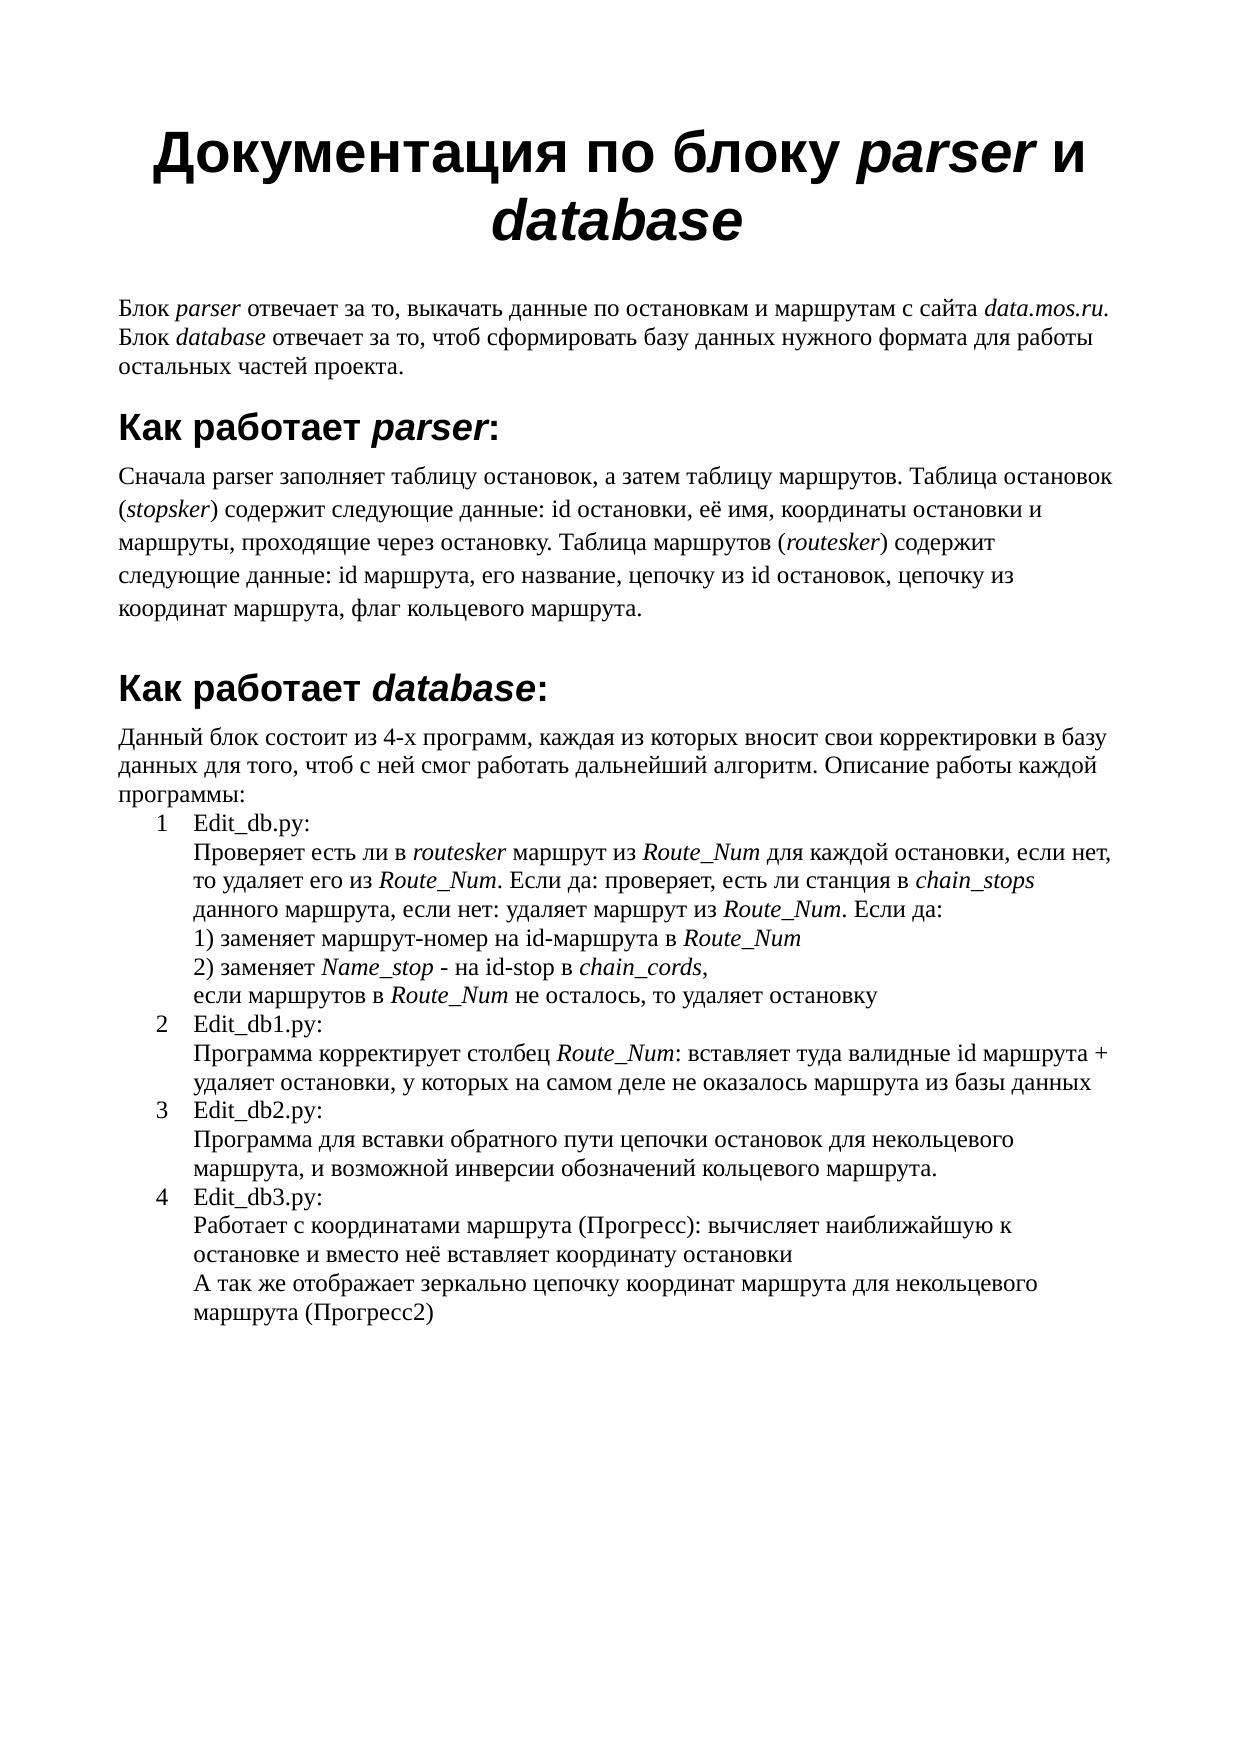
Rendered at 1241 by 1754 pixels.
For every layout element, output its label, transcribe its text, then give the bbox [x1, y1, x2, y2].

list Edit_db.py: Проверяет есть ли в routesker маршрут из Route_Num для каждой остановки, если нет, то удаляет его из Route_Num. Если да: проверяет, есть ли станция в chain_stops данного маршрута, если нет: удаляет маршрут из Route_Num. Если да: 1) заменяет маршрут-номер на id-маршрута в Route_Num 2) заменяет Name_stop - на id-stop в chain_cords, если маршрутов в Route_Num не осталось, то удаляет остановку [156, 808, 1122, 1009]
list Edit_db1.py: Программа корректирует столбец Route_Num: вставляет туда валидные id маршрута + удаляет остановки, у которых на самом деле не оказалось маршрута из базы данных [156, 1009, 1122, 1096]
list А так же отображает зеркально цепочку координат маршрута для некольцевого маршрута (Прогресс2) [193, 1268, 1122, 1326]
list Работает с координатами маршрута (Прогресс): вычисляет наиближайшую к остановке и вместо неё вставляет координату остановки [193, 1211, 1122, 1268]
text Блок parser отвечает за то, выкачать данные по остановкам и маршрутам с сайта data.mos.ru. [118, 293, 1122, 322]
list Edit_db3.py: [156, 1182, 1122, 1211]
subtitle Как работает parser: [118, 405, 1122, 448]
text Блок database отвечает за то, чтоб сформировать базу данных нужного формата для работы остальных частей проекта. [118, 322, 1122, 380]
text Сначала parser заполняет таблицу остановок, а затем таблицу маршрутов. Таблица остановок (stopsker) содержит следующие данные: id остановки, её имя, координаты остановки и маршруты, проходящие через остановку. Таблица маршрутов (routesker) содержит следующие данные: id маршрута, его название, цепочку из id остановок, цепочку из координат маршрута, флаг кольцевого маршрута. [118, 461, 1122, 622]
list Edit_db2.py: Программа для вставки обратного пути цепочки остановок для некольцевого маршрута, и возможной инверсии обозначений кольцевого маршрута. [156, 1096, 1122, 1182]
text Данный блок состоит из 4-х программ, каждая из которых вносит свои корректировки в базу данных для того, чтоб с ней смог работать дальнейший алгоритм. Описание работы каждой программы: [118, 722, 1122, 808]
subtitle Как работает database: [118, 666, 1122, 709]
title Документация по блоку parser и database [118, 118, 1122, 252]
